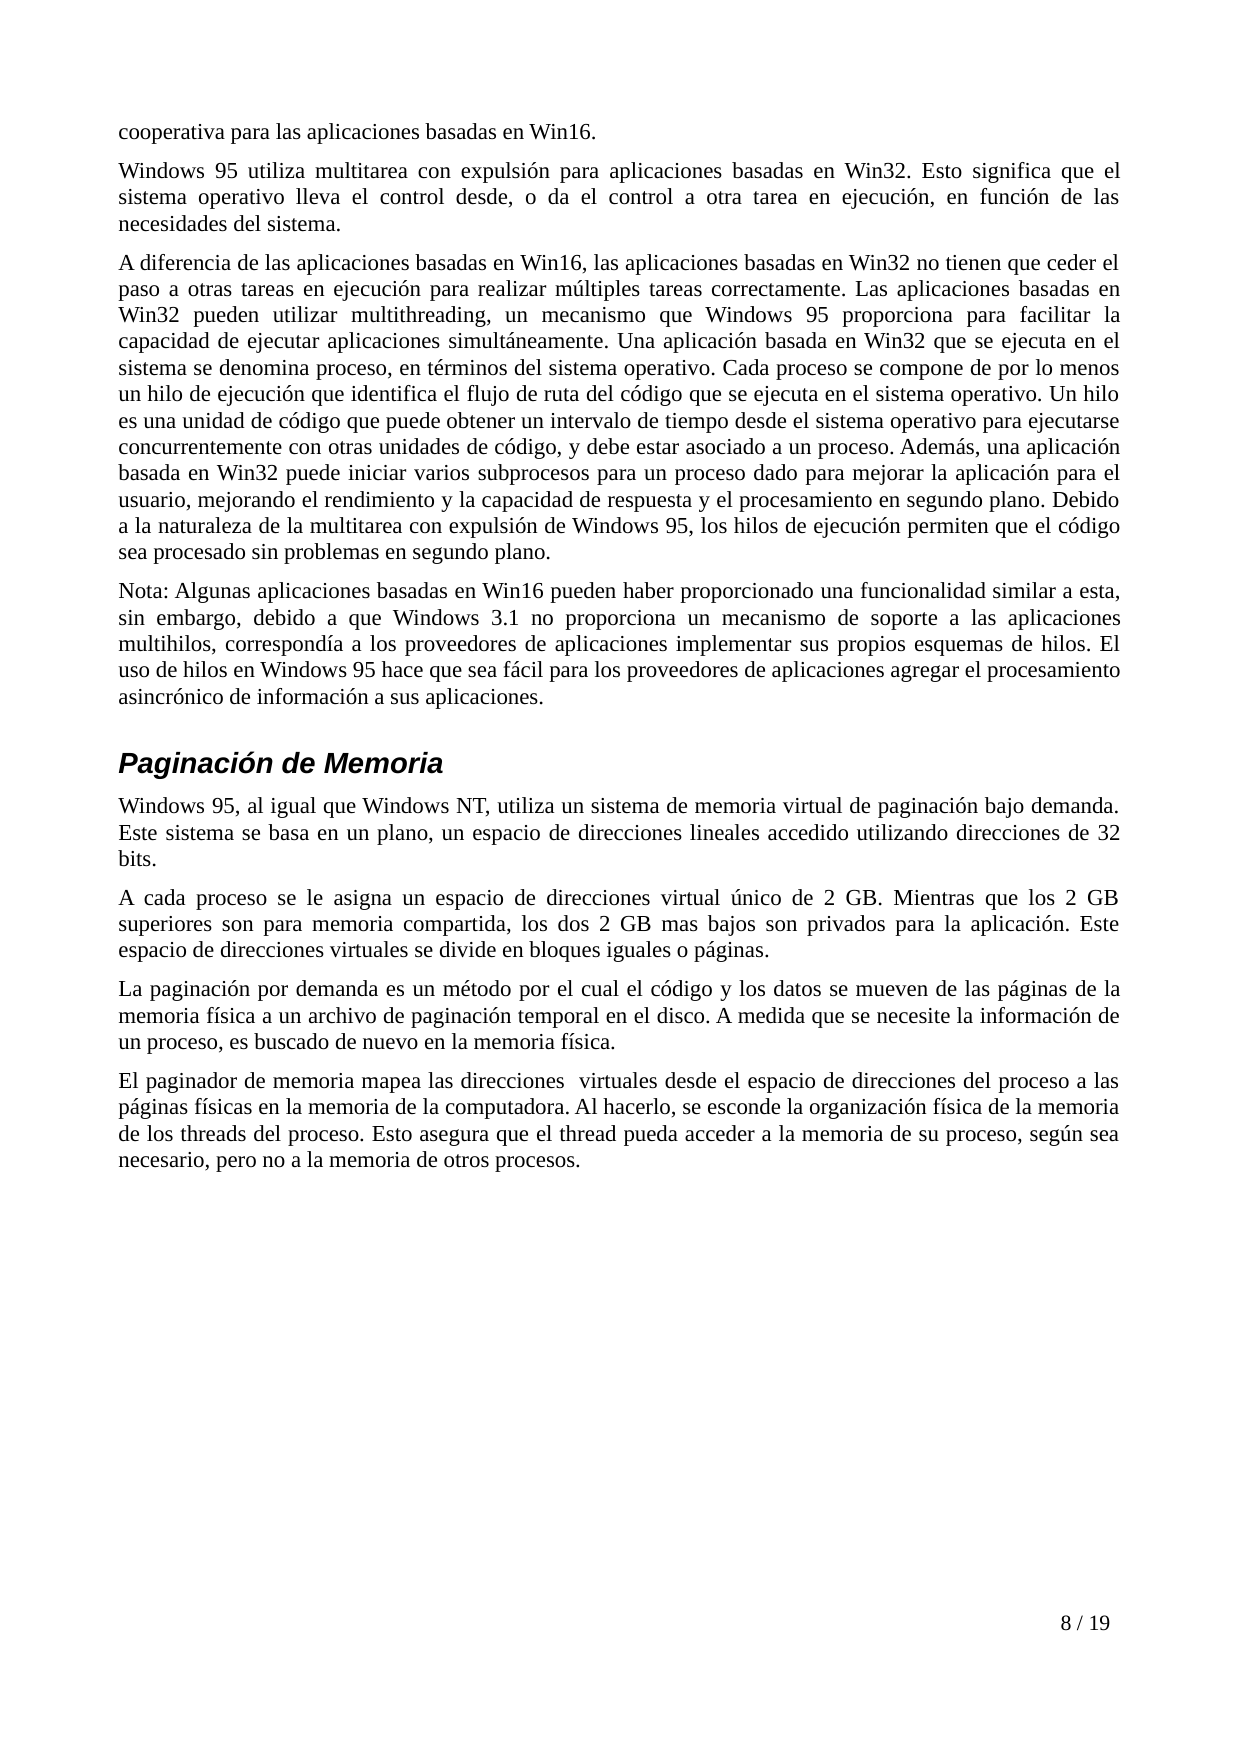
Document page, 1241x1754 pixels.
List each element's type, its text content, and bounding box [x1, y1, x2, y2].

text La paginación por demanda es un método por el cual el código y los datos se mueven de las páginas de la memoria física a un archivo de paginación temporal en el disco. A medida que se necesite la información de un proceso, es buscado de nuevo en la memoria física. [118, 975, 1122, 1054]
subtitle Paginación de Memoria [118, 746, 1122, 780]
text A diferencia de las aplicaciones basadas en Win16, las aplicaciones basadas en Win32 no tienen que ceder el paso a otras tareas en ejecución para realizar múltiples tareas correctamente. Las aplicaciones basadas en Win32 pueden utilizar multithreading, un mecanismo que Windows 95 proporciona para facilitar la capacidad de ejecutar aplicaciones simultáneamente. Una aplicación basada en Win32 que se ejecuta en el sistema se denomina proceso, en términos del sistema operativo. Cada proceso se compone de por lo menos un hilo de ejecución que identifica el flujo de ruta del código que se ejecuta en el sistema operativo. Un hilo es una unidad de código que puede obtener un intervalo de tiempo desde el sistema operativo para ejecutarse concurrentemente con otras unidades de código, y debe estar asociado a un proceso. Además, una aplicación basada en Win32 puede iniciar varios subprocesos para un proceso dado para mejorar la aplicación para el usuario, mejorando el rendimiento y la capacidad de respuesta y el procesamiento en segundo plano. Debido a la naturaleza de la multitarea con expulsión de Windows 95, los hilos de ejecución permiten que el código sea procesado sin problemas en segundo plano. [118, 248, 1122, 565]
text Windows 95, al igual que Windows NT, utiliza un sistema de memoria virtual de paginación bajo demanda. Este sistema se basa en un plano, un espacio de direcciones lineales accedido utilizando direcciones de 32 bits. [118, 792, 1122, 871]
text El paginador de memoria mapea las direcciones virtuales desde el espacio de direcciones del proceso a las páginas físicas en la memoria de la computadora. Al hacerlo, se esconde la organización física de la memoria de los threads del proceso. Esto asegura que el thread pueda acceder a la memoria de su proceso, según sea necesario, pero no a la memoria de otros procesos. [118, 1067, 1122, 1172]
text cooperativa para las aplicaciones basadas en Win16. [118, 118, 1122, 144]
text Nota: Algunas aplicaciones basadas en Win16 pueden haber proporcionado una funcionalidad similar a esta, sin embargo, debido a que Windows 3.1 no proporciona un mecanismo de soporte a las aplicaciones multihilos, correspondía a los proveedores de aplicaciones implementar sus propios esquemas de hilos. El uso de hilos en Windows 95 hace que sea fácil para los proveedores de aplicaciones agregar el procesamiento asincrónico de información a sus aplicaciones. [118, 577, 1122, 709]
text A cada proceso se le asigna un espacio de direcciones virtual único de 2 GB. Mientras que los 2 GB superiores son para memoria compartida, los dos 2 GB mas bajos son privados para la aplicación. Este espacio de direcciones virtuales se divide en bloques iguales o páginas. [118, 884, 1122, 963]
text Windows 95 utiliza multitarea con expulsión para aplicaciones basadas en Win32. Esto significa que el sistema operativo lleva el control desde, o da el control a otra tarea en ejecución, en función de las necesidades del sistema. [118, 157, 1122, 236]
